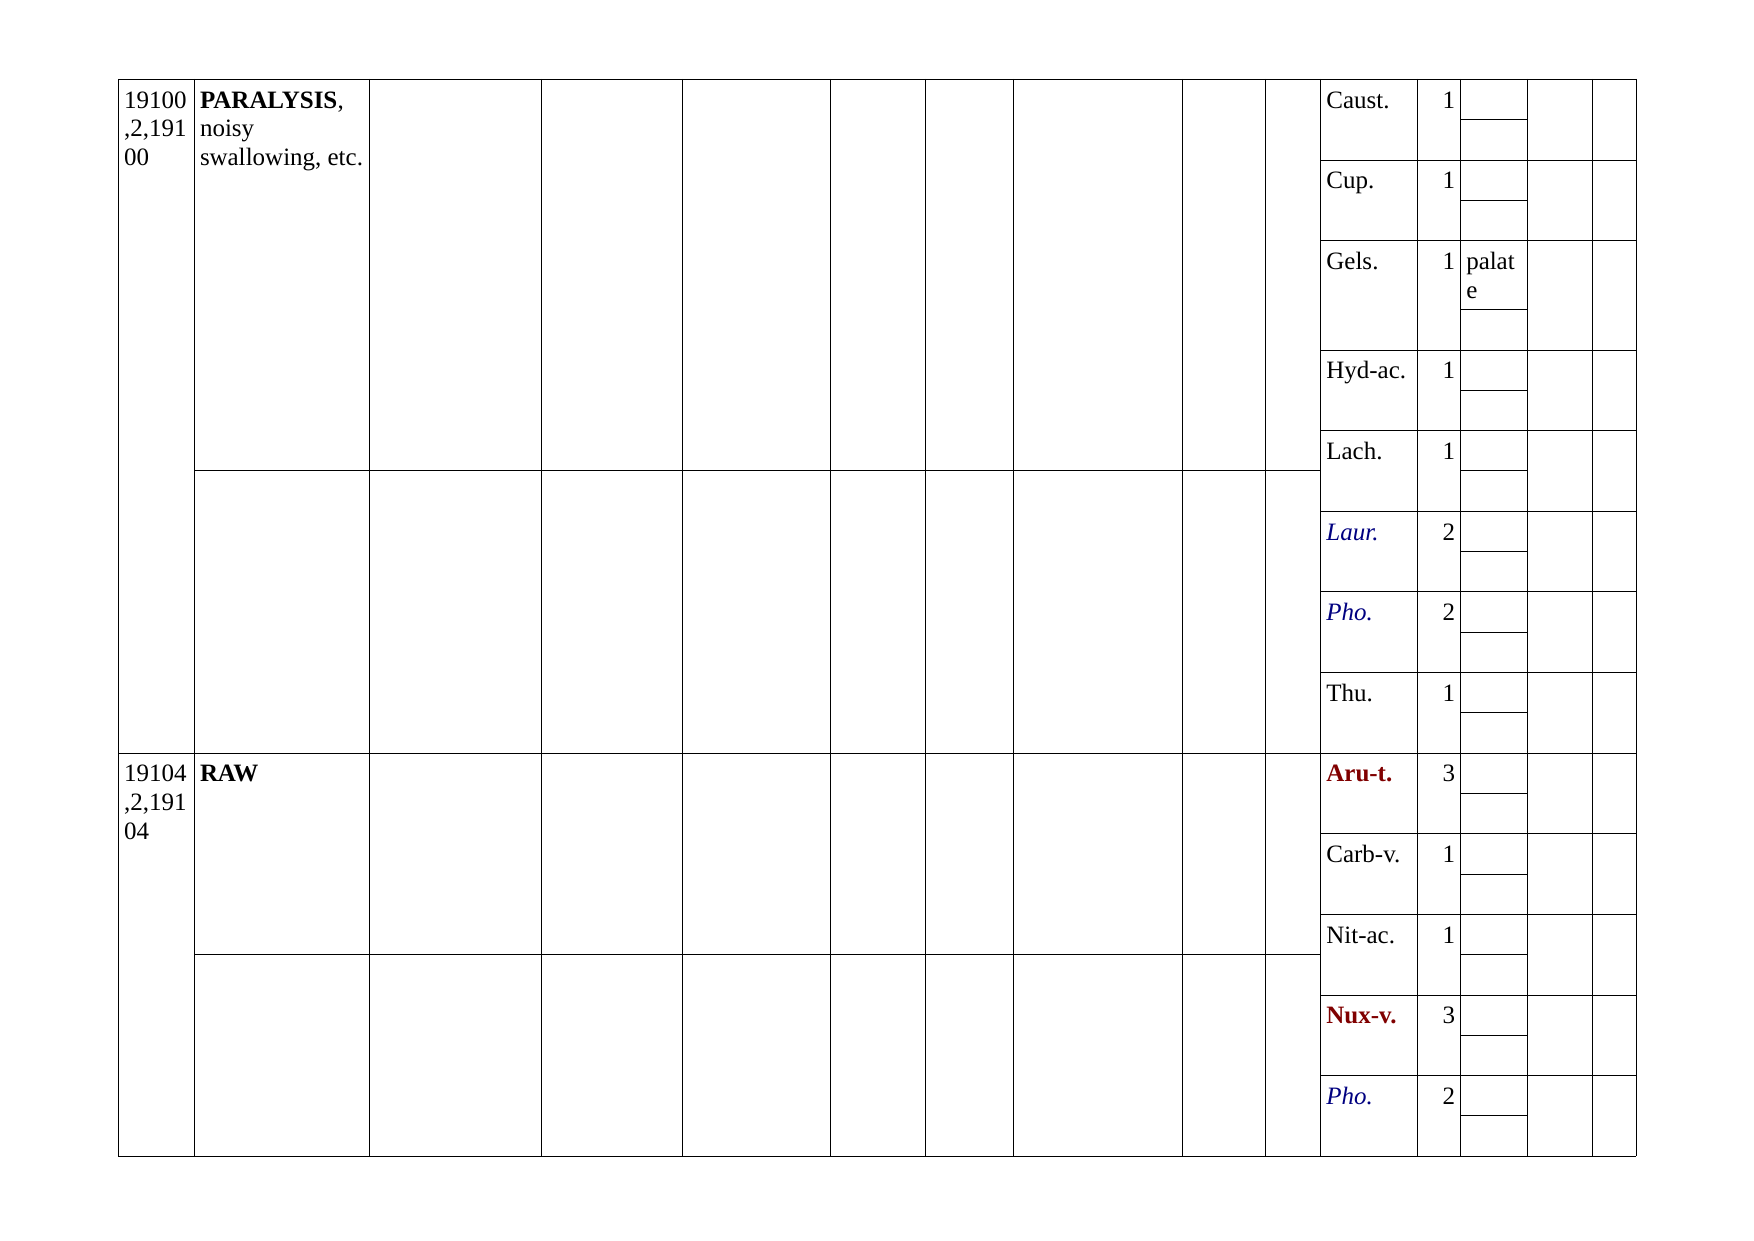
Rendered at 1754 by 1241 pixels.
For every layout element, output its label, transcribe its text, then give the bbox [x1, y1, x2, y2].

table_cell [1461, 391, 1527, 430]
table_cell [370, 754, 541, 954]
table_cell [542, 80, 682, 470]
table_cell Laur. [1321, 512, 1417, 591]
table_cell [1461, 1116, 1527, 1156]
table_cell [1528, 80, 1592, 159]
table_cell [542, 955, 682, 1156]
table_cell [1266, 955, 1320, 1156]
table_cell [542, 754, 682, 954]
table_cell [1461, 351, 1527, 390]
table_cell Pho. [1321, 1076, 1417, 1156]
table_cell [1593, 1076, 1636, 1156]
table_cell [1461, 713, 1527, 753]
table_cell [1014, 754, 1182, 954]
table_cell [926, 80, 1013, 470]
table_cell Gels. [1321, 241, 1417, 349]
table_cell [195, 955, 369, 1156]
table_cell [1593, 351, 1636, 430]
table_cell [926, 955, 1013, 1156]
table_cell [926, 754, 1013, 954]
table_cell [370, 955, 541, 1156]
table_cell [1528, 592, 1592, 672]
table_cell [1461, 512, 1527, 551]
table_cell [1528, 431, 1592, 511]
table_cell 1 [1418, 80, 1460, 159]
table_cell 1 [1418, 915, 1460, 994]
table_cell [1461, 875, 1527, 914]
table_cell Thu. [1321, 673, 1417, 753]
table_cell [1461, 310, 1527, 349]
table_cell [683, 80, 830, 470]
table_cell [1593, 834, 1636, 914]
table_cell 2 [1418, 1076, 1460, 1156]
table_cell [1461, 996, 1527, 1035]
table_cell [1266, 471, 1320, 753]
table_cell [831, 80, 925, 470]
table_cell 2 [1418, 512, 1460, 591]
table_cell [1528, 834, 1592, 914]
table_cell [1461, 915, 1527, 954]
table_cell [1528, 351, 1592, 430]
table_cell 2 [1418, 592, 1460, 672]
table_cell [1593, 241, 1636, 349]
table_cell [1183, 80, 1265, 470]
table_cell [1593, 80, 1636, 159]
table_cell [1461, 754, 1527, 793]
table_cell 1 [1418, 834, 1460, 914]
table_cell 1 [1418, 241, 1460, 349]
table_cell paralysis, noisy swallowing, etc. [195, 80, 369, 470]
table_cell [683, 955, 830, 1156]
table_cell palate [1461, 241, 1527, 309]
table_cell [1593, 431, 1636, 511]
table_cell [1183, 471, 1265, 753]
table_cell [1461, 201, 1527, 240]
table_cell [1014, 471, 1182, 753]
table_cell [1461, 1076, 1527, 1115]
table_cell 3 [1418, 996, 1460, 1075]
table_cell [370, 80, 541, 470]
table_cell [1461, 471, 1527, 511]
table_cell [370, 471, 541, 753]
table_cell [683, 471, 830, 753]
table_cell [1461, 80, 1527, 119]
table_cell Caust. [1321, 80, 1417, 159]
table_cell [1528, 512, 1592, 591]
table_cell Cup. [1321, 161, 1417, 240]
table_cell [1461, 120, 1527, 159]
table_cell Lach. [1321, 431, 1417, 511]
table_cell [1528, 754, 1592, 833]
table_cell [1183, 754, 1265, 954]
table_cell [1593, 915, 1636, 994]
table_cell 19104,2,19104 [119, 754, 194, 1156]
table_cell [1593, 592, 1636, 672]
table_cell 3 [1418, 754, 1460, 833]
table_cell [1461, 431, 1527, 470]
table_cell [1014, 955, 1182, 1156]
table_cell [1014, 80, 1182, 470]
table_cell [831, 471, 925, 753]
table_cell Aru-t. [1321, 754, 1417, 833]
table_cell raw [195, 754, 369, 954]
table_cell [1593, 996, 1636, 1075]
table_cell [1593, 512, 1636, 591]
table_cell 19100,2,19100 [119, 80, 194, 753]
table_cell Nit-ac. [1321, 915, 1417, 994]
table_cell 1 [1418, 351, 1460, 430]
table_cell Hyd-ac. [1321, 351, 1417, 430]
table_cell [1266, 80, 1320, 470]
table_cell [1593, 673, 1636, 753]
table_cell Carb-v. [1321, 834, 1417, 914]
table_cell 1 [1418, 673, 1460, 753]
table_cell [1461, 552, 1527, 591]
table_cell [1528, 996, 1592, 1075]
table_cell [1461, 633, 1527, 672]
table_cell [831, 955, 925, 1156]
table_cell Pho. [1321, 592, 1417, 672]
table_cell [1593, 161, 1636, 240]
table_cell [1528, 915, 1592, 994]
table_cell [1528, 161, 1592, 240]
table_cell 1 [1418, 161, 1460, 240]
table_cell [1461, 955, 1527, 994]
table_cell [831, 754, 925, 954]
table_cell [926, 471, 1013, 753]
table_cell [1461, 834, 1527, 873]
table_cell [1461, 794, 1527, 833]
table_cell [1461, 1036, 1527, 1075]
table_cell [1461, 673, 1527, 712]
table_cell [1266, 754, 1320, 954]
table_cell [195, 471, 369, 753]
table_cell [542, 471, 682, 753]
table_cell [1528, 1076, 1592, 1156]
table_cell [1593, 754, 1636, 833]
table_cell [1183, 955, 1265, 1156]
table_cell [1461, 161, 1527, 200]
table_cell 1 [1418, 431, 1460, 511]
table_cell Nux-v. [1321, 996, 1417, 1075]
table_cell [1528, 241, 1592, 349]
table_cell [1461, 592, 1527, 632]
table_cell [1528, 673, 1592, 753]
table_cell [683, 754, 830, 954]
